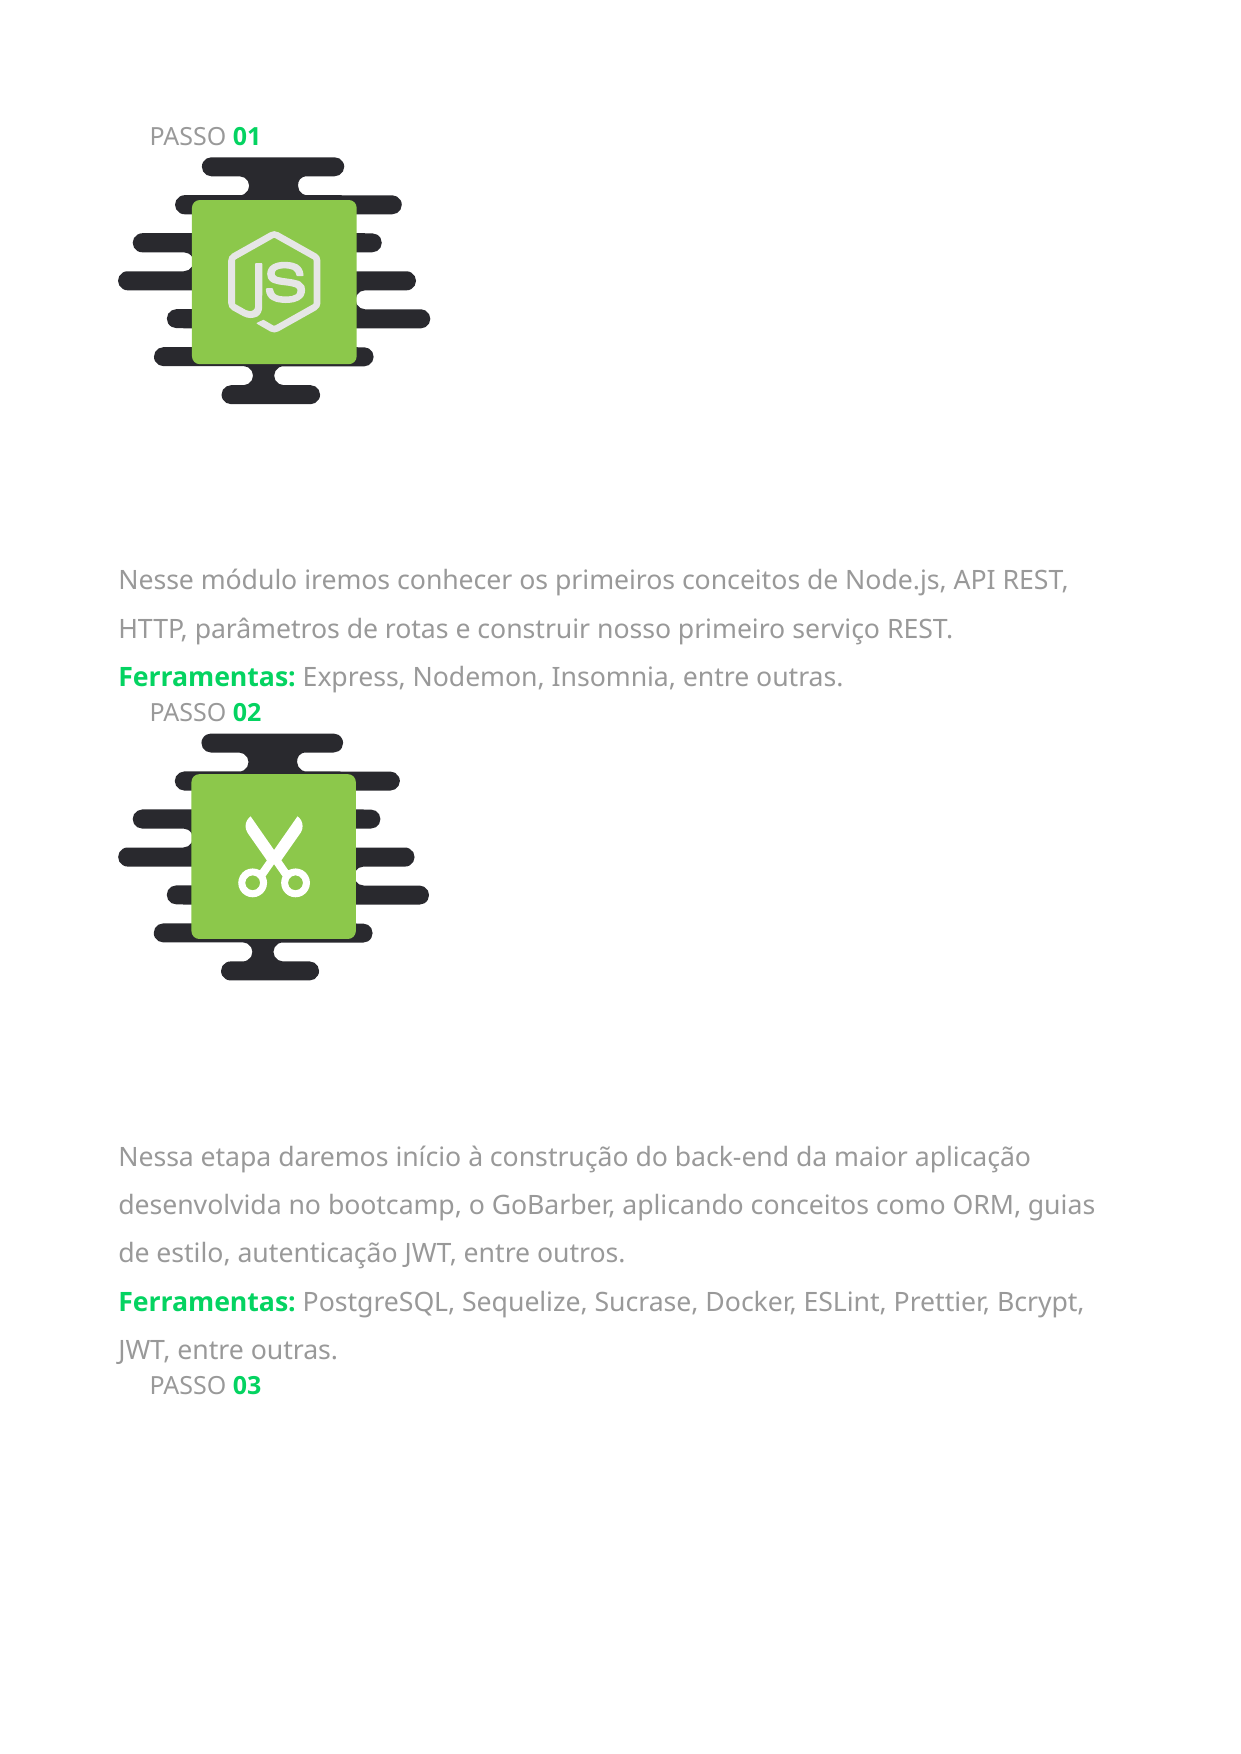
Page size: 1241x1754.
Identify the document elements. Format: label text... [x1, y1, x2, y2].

text Ferramentas: PostgreSQL, Sequelize, Sucrase, Docker, ESLint, Prettier, Bcrypt, JWT, entre outras. [118, 1271, 1122, 1367]
text PASSO 03 [149, 1367, 1091, 1402]
subtitle Iniciando back-end do GoBarber [118, 1024, 1122, 1094]
text PASSO 02 [149, 694, 1091, 728]
text Nesse módulo iremos conhecer os primeiros conceitos de Node.js, API REST, HTTP, parâmetros de rotas e construir nosso primeiro serviço REST. [118, 549, 1122, 646]
subtitle Introdução ao Node.js [118, 447, 1122, 518]
text Nessa etapa daremos início à construção do back-end da maior aplicação desenvolvida no bootcamp, o GoBarber, aplicando conceitos como ORM, guias de estilo, autenticação JWT, entre outros. [118, 1125, 1122, 1271]
text Ferramentas: Express, Nodemon, Insomnia, entre outras. [118, 646, 1122, 694]
text PASSO 01 [149, 118, 1091, 152]
